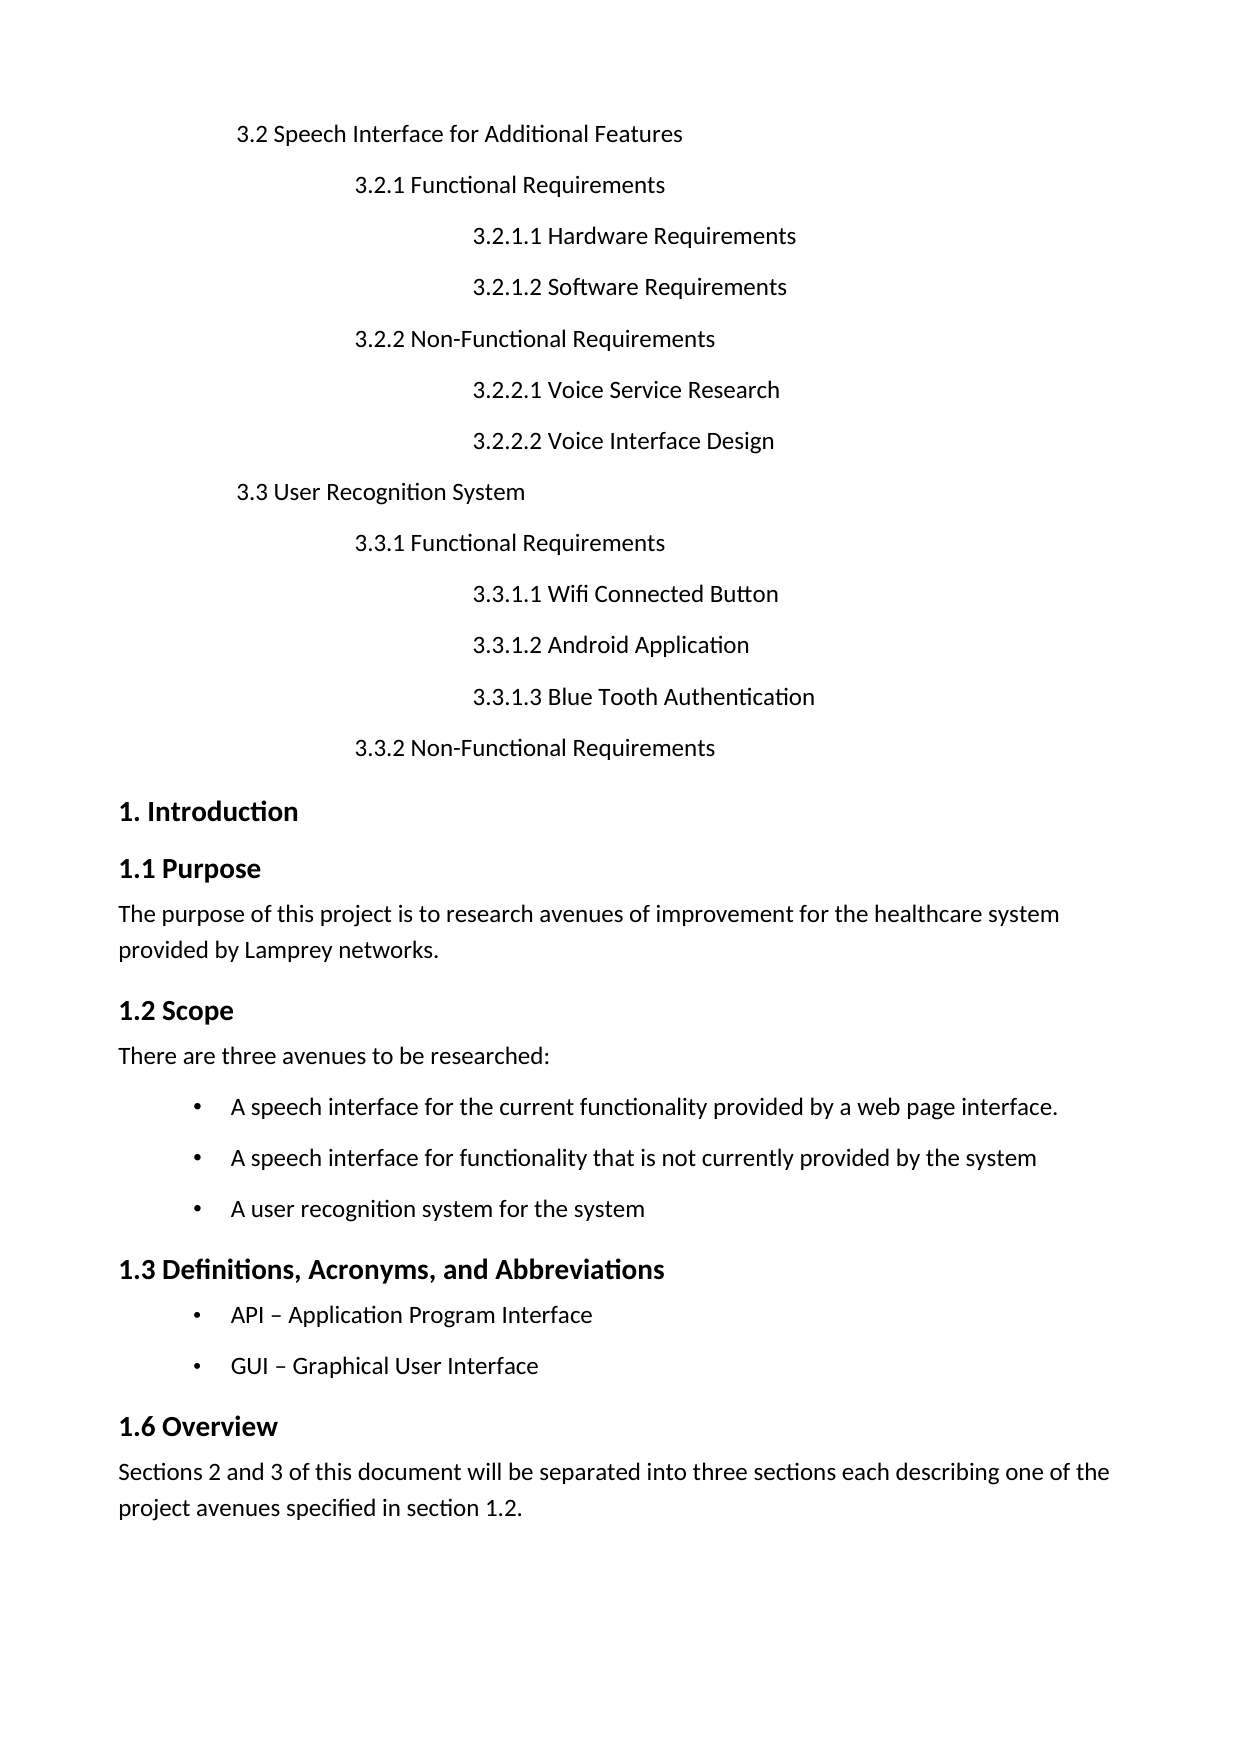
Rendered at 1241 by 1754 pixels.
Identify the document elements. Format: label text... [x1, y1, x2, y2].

text 3.2.2.1 Voice Service Research [118, 374, 1122, 404]
text 1. Introduction [118, 793, 1122, 829]
text 3.3.1.3 Blue Tooth Authentication [118, 681, 1122, 711]
text 1.3 Definitions, Acronyms, and Abbreviations [118, 1251, 1122, 1287]
text 3.2.1.1 Hardware Requirements [118, 220, 1122, 251]
text 3.3.2 Non-Functional Requirements [118, 732, 1122, 762]
text 3.2 Speech Interface for Additional Features [118, 118, 1122, 149]
list A user recognition system for the system [156, 1193, 1122, 1224]
text There are three avenues to be researched: [118, 1040, 1122, 1071]
text 3.2.1 Functional Requirements [118, 169, 1122, 200]
text 1.2 Scope [118, 992, 1122, 1028]
text 3.2.1.2 Software Requirements [118, 272, 1122, 302]
text 3.2.2 Non-Functional Requirements [118, 323, 1122, 353]
text The purpose of this project is to research avenues of improvement for the healthcare system provided by Lamprey networks. [118, 898, 1122, 965]
text 3.3.1 Functional Requirements [118, 527, 1122, 558]
text 3.3.1.1 Wifi Connected Button [118, 578, 1122, 609]
list GUI – Graphical User Interface [156, 1350, 1122, 1381]
text 3.3 User Recognition System [118, 476, 1122, 507]
text 3.3.1.2 Android Application [118, 629, 1122, 660]
list A speech interface for functionality that is not currently provided by the system [156, 1142, 1122, 1173]
list A speech interface for the current functionality provided by a web page interface. [156, 1091, 1122, 1122]
text 1.6 Overview [118, 1408, 1122, 1443]
text 3.2.2.2 Voice Interface Design [118, 425, 1122, 456]
text Sections 2 and 3 of this document will be separated into three sections each describing one of the project avenues specified in section 1.2. [118, 1456, 1122, 1523]
list API – Application Program Interface [156, 1299, 1122, 1329]
text 1.1 Purpose [118, 850, 1122, 886]
